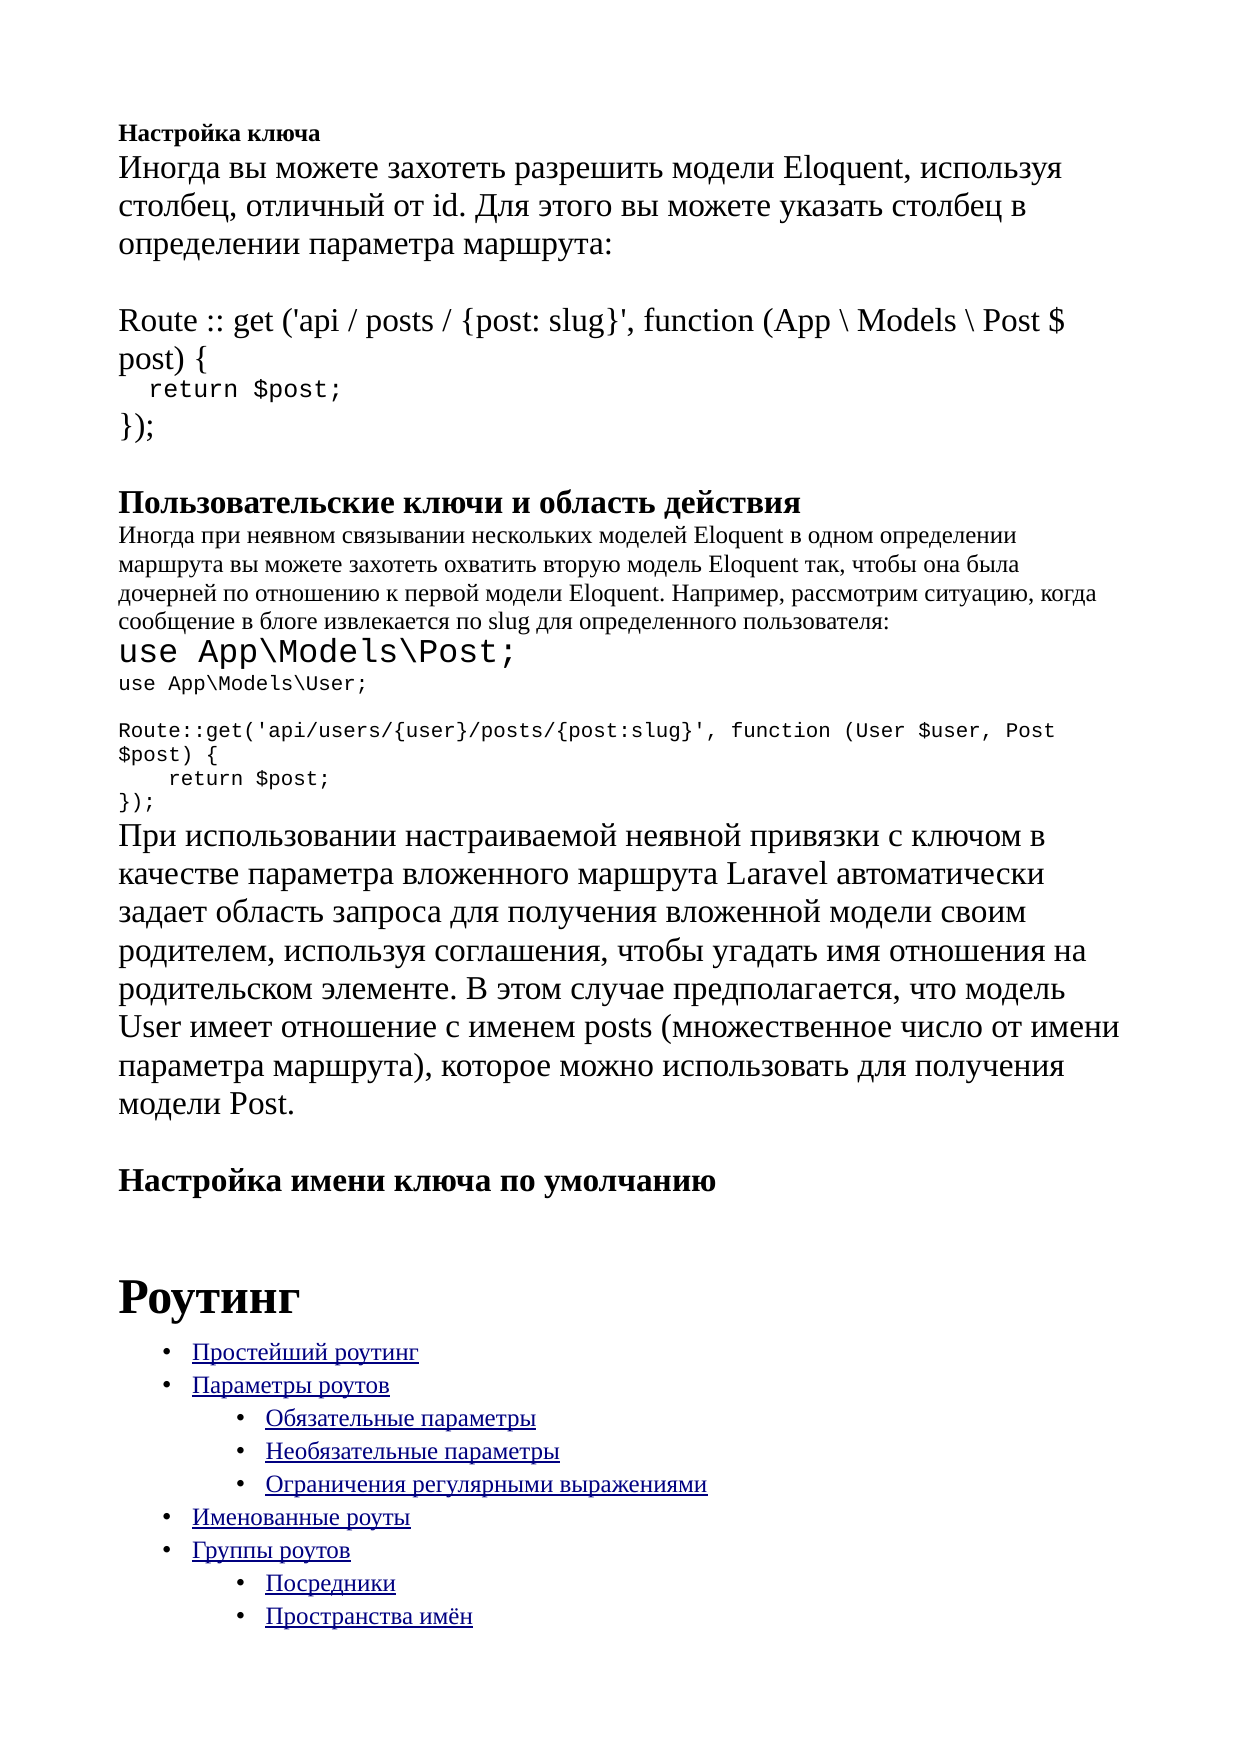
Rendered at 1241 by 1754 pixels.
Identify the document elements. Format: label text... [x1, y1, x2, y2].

list Необязательные параметры [236, 1436, 1122, 1465]
list Обязательные параметры [236, 1403, 1122, 1432]
list Посредники [236, 1568, 1122, 1597]
text Настройка имени ключа по умолчанию [118, 1122, 1122, 1198]
text use App\Models\Post; [118, 635, 1122, 673]
text use App\Models\User; [118, 673, 1122, 697]
list Пространства имён [236, 1601, 1122, 1630]
list Именованные роуты [162, 1502, 1122, 1531]
text Иногда при неявном связывании нескольких моделей Eloquent в одном определении маршрута вы можете захотеть охватить вторую модель Eloquent так, чтобы она была дочерней по отношению к первой модели Eloquent. Например, рассмотрим ситуацию, когда сообщение в блоге извлекается по slug для определенного пользователя: [118, 520, 1122, 635]
subtitle Настройка ключа [118, 118, 1122, 147]
list Ограничения регулярными выражениями [236, 1469, 1122, 1498]
text Пользовательские ключи и область действия [118, 482, 1122, 520]
list Группы роутов [162, 1535, 1122, 1564]
subtitle Роутинг [118, 1267, 1122, 1325]
list Простейший роутинг [162, 1337, 1122, 1366]
text Route::get('api/users/{user}/posts/{post:slug}', function (User $user, Post $post) { [118, 720, 1122, 768]
text }); [118, 791, 1122, 815]
text return $post; [118, 768, 1122, 791]
list Параметры роутов [162, 1370, 1122, 1399]
text Иногда вы можете захотеть разрешить модели Eloquent, используя столбец, отличный от id. Для этого вы можете указать столбец в определении параметра маршрута: Route :: get ('api / posts / {post: slug}', function (App \ Models \ Post $ post) { return $post; }); [118, 147, 1122, 443]
text При использовании настраиваемой неявной привязки с ключом в качестве параметра вложенного маршрута Laravel автоматически задает область запроса для получения вложенной модели своим родителем, используя соглашения, чтобы угадать имя отношения на родительском элементе. В этом случае предполагается, что модель User имеет отношение с именем posts (множественное число от имени параметра маршрута), которое можно использовать для получения модели Post. [118, 815, 1122, 1122]
